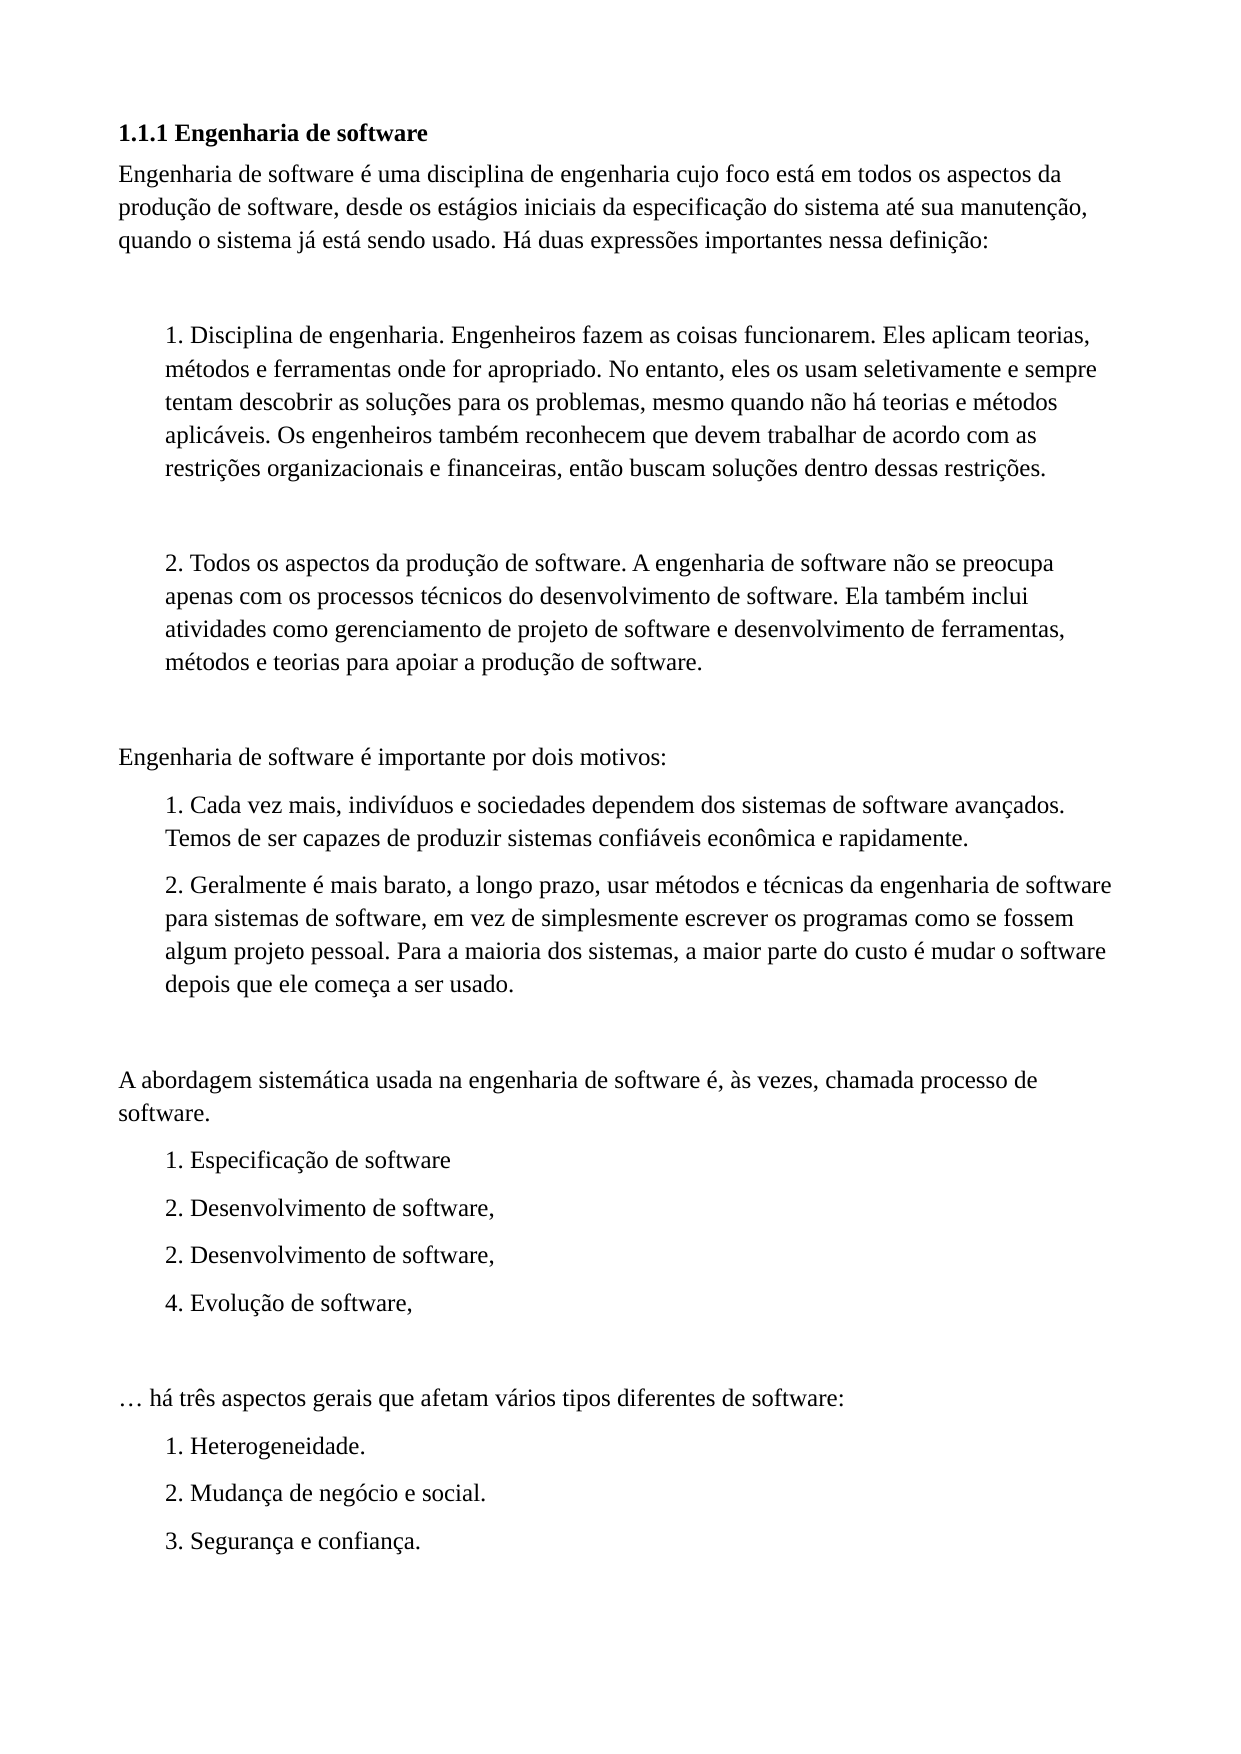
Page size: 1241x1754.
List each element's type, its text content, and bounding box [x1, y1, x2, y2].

text A abordagem sistemática usada na engenharia de software é, às vezes, chamada processo de software. [118, 1065, 1122, 1126]
text … há três aspectos gerais que afetam vários tipos diferentes de software: [118, 1383, 1122, 1412]
text 2. Desenvolvimento de software, [165, 1193, 1122, 1222]
text Engenharia de software é importante por dois motivos: [118, 742, 1122, 771]
text 2. Geralmente é mais barato, a longo prazo, usar métodos e técnicas da engenharia de software para sistemas de software, em vez de simplesmente escrever os programas como se fossem algum projeto pessoal. Para a maioria dos sistemas, a maior parte do custo é mudar o software depois que ele começa a ser usado. [165, 870, 1122, 998]
text 2. Mudança de negócio e social. [165, 1478, 1122, 1507]
subtitle 1.1.1 Engenharia de software [118, 118, 1122, 147]
text 3. Segurança e confiança. [165, 1526, 1122, 1555]
text 2. Desenvolvimento de software, [165, 1241, 1122, 1269]
text 4. Evolução de software, [165, 1288, 1122, 1317]
text 1. Cada vez mais, indivíduos e sociedades dependem dos sistemas de software avançados. Temos de ser capazes de produzir sistemas confiáveis econômica e rapidamente. [165, 790, 1122, 852]
text Engenharia de software é uma disciplina de engenharia cujo foco está em todos os aspectos da produção de software, desde os estágios iniciais da especificação do sistema até sua manutenção, quando o sistema já está sendo usado. Há duas expressões importantes nessa definição: [118, 159, 1122, 254]
text 2. Todos os aspectos da produção de software. A engenharia de software não se preocupa apenas com os processos técnicos do desenvolvimento de software. Ela também inclui atividades como gerenciamento de projeto de software e desenvolvimento de ferramentas, métodos e teorias para apoiar a produção de software. [165, 548, 1122, 676]
text 1. Disciplina de engenharia. Engenheiros fazem as coisas funcionarem. Eles aplicam teorias, métodos e ferramentas onde for apropriado. No entanto, eles os usam seletivamente e sempre tentam descobrir as soluções para os problemas, mesmo quando não há teorias e métodos aplicáveis. Os engenheiros também reconhecem que devem trabalhar de acordo com as restrições organizacionais e financeiras, então buscam soluções dentro dessas restrições. [165, 321, 1122, 481]
text 1. Especificação de software [165, 1145, 1122, 1174]
text 1. Heterogeneidade. [165, 1431, 1122, 1460]
